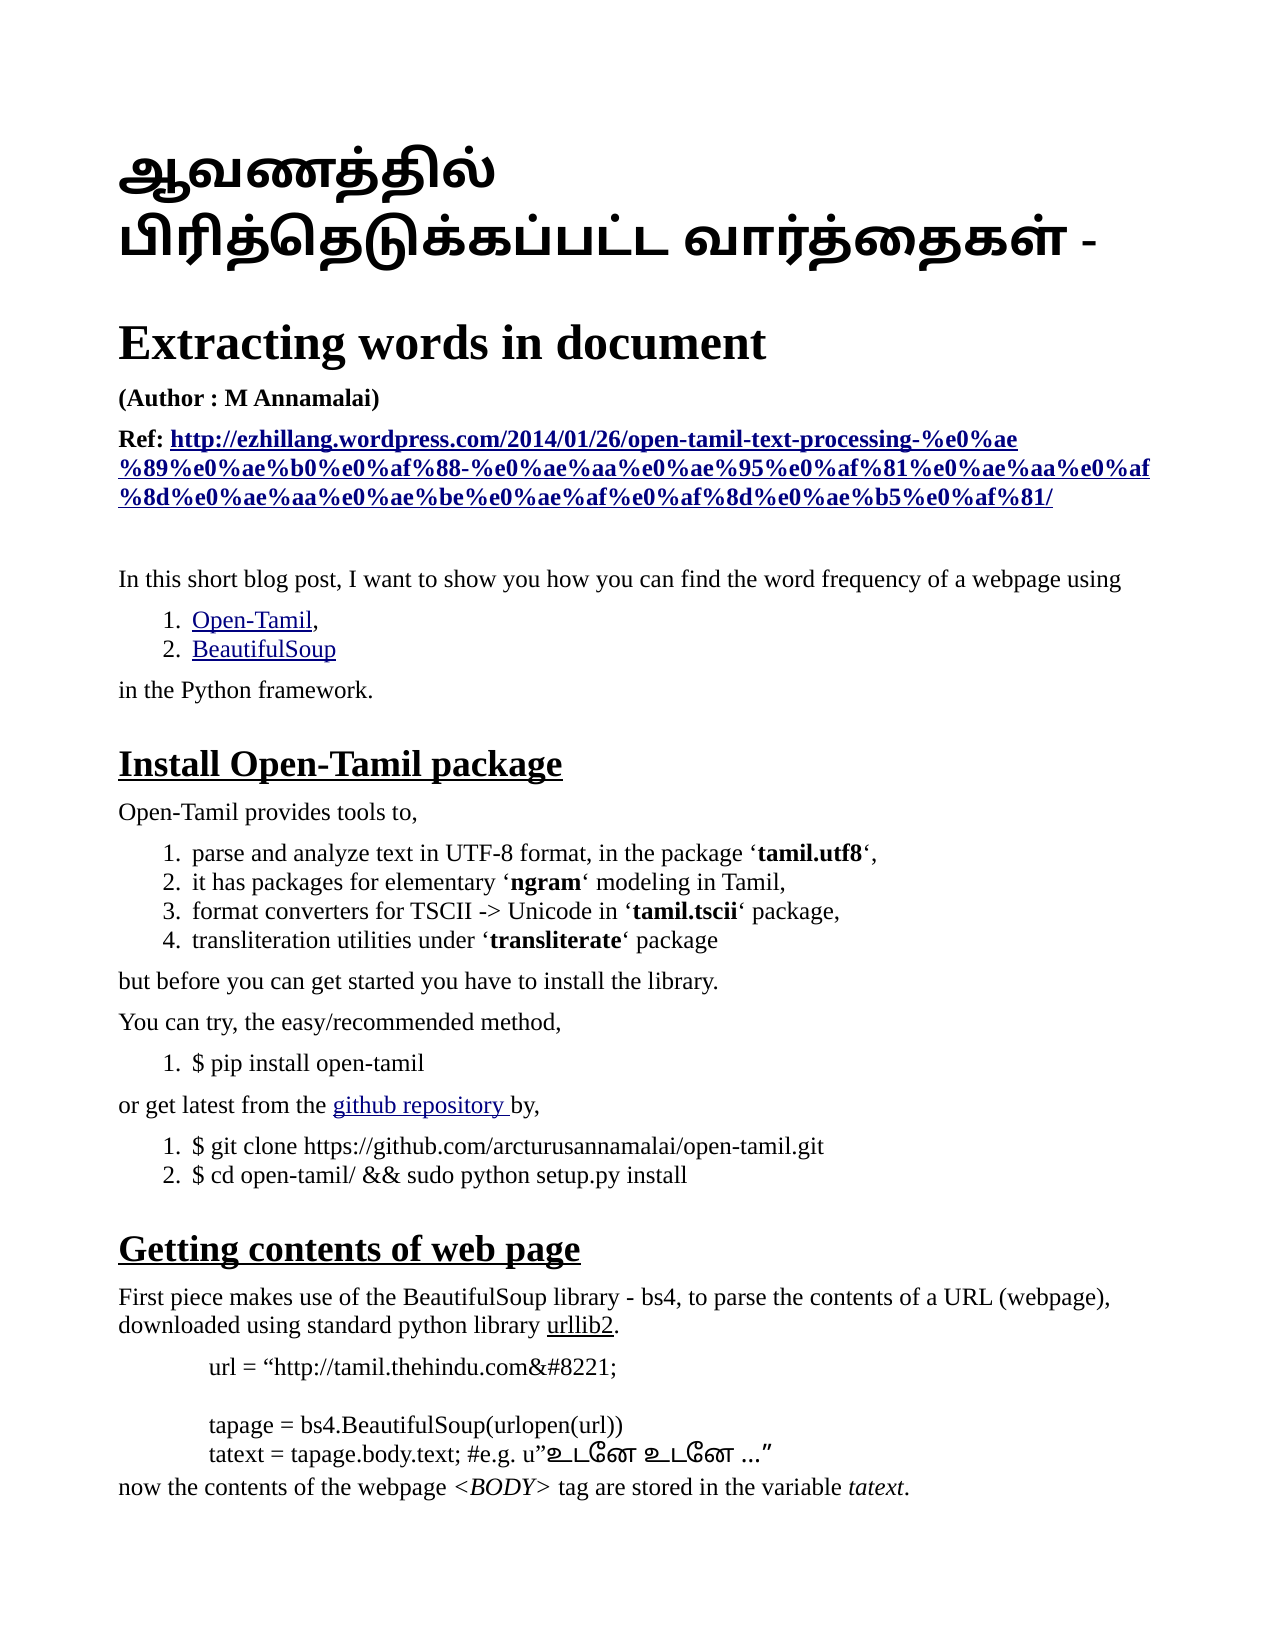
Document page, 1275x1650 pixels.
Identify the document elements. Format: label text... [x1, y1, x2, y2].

list $ cd open-tamil/ && sudo python setup.py install [162, 1160, 1157, 1188]
text url = “http://tamil.thehindu.com&#8221; [177, 1352, 1098, 1380]
text First piece makes use of the BeautifulSoup library - bs4, to parse the contents of a URL (webpage), downloaded using standard python library urllib2. [118, 1282, 1157, 1339]
list transliteration utilities under ‘transliterate‘ package [162, 925, 1157, 953]
text tatext = tapage.body.text; #e.g. u”உடனே உடனே …” [177, 1439, 1098, 1472]
subtitle Install Open-Tamil package [118, 742, 1157, 785]
text but before you can get started you have to install the library. [118, 966, 1157, 995]
text or get latest from the github repository by, [118, 1090, 1157, 1118]
text You can try, the easy/recommended method, [118, 1007, 1157, 1036]
subtitle ஆவணத்தில் பிரித்தெடுக்கப்பட்ட வார்த்தைகள் - [118, 143, 1157, 275]
list it has packages for elementary ‘ngram‘ modeling in Tamil, [162, 867, 1157, 896]
text In this short blog post, I want to show you how you can find the word frequency of a webpage using [118, 564, 1157, 593]
text (Author : M Annamalai) [118, 383, 1157, 412]
text Open-Tamil provides tools to, [118, 797, 1157, 826]
list $ git clone https://github.com/arcturusannamalai/open-tamil.git [162, 1131, 1157, 1160]
text in the Python framework. [118, 675, 1157, 704]
list BeautifulSoup [162, 634, 1157, 663]
text now the contents of the webpage <BODY> tag are stored in the variable tatext. [118, 1472, 1157, 1501]
list parse and analyze text in UTF-8 format, in the package ‘tamil.utf8‘, [162, 838, 1157, 867]
list format converters for TSCII -> Unicode in ‘tamil.tscii‘ package, [162, 896, 1157, 925]
list $ pip install open-tamil [162, 1048, 1157, 1077]
text tapage = bs4.BeautifulSoup(urlopen(url)) [177, 1410, 1098, 1439]
list Open-Tamil, [162, 605, 1157, 634]
subtitle Extracting words in document [118, 313, 1157, 370]
text Ref: http://ezhillang.wordpress.com/2014/01/26/open-tamil-text-processing-%e0%ae%89%e0%ae%b0%e0%af%88-%e0%ae%aa%e0%ae%95%e0%af%81%e0%ae%aa%e0%af%8d%e0%ae%aa%e0%ae%be%e0%ae%af%e0%af%8d%e0%ae%b5%e0%af%81/ [118, 424, 1157, 510]
subtitle Getting contents of web page [118, 1226, 1157, 1269]
